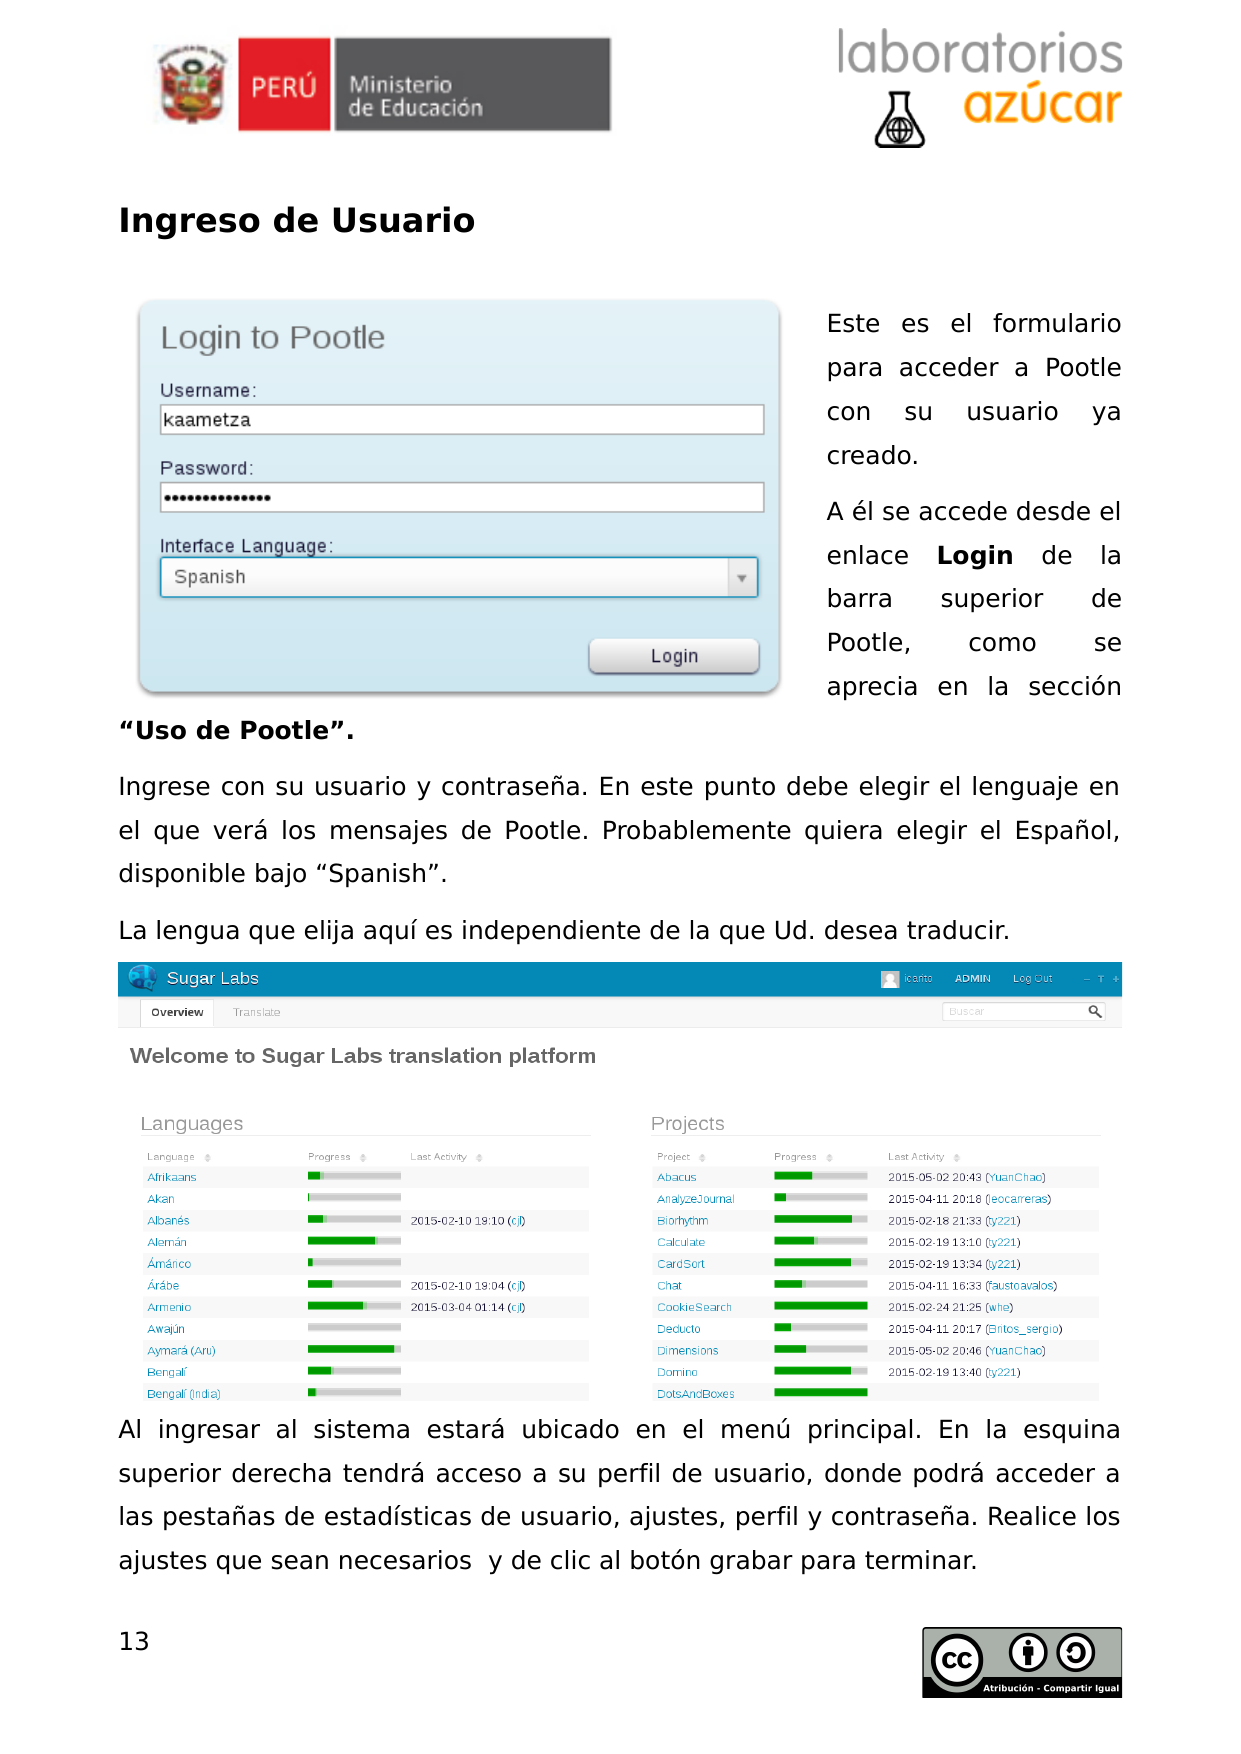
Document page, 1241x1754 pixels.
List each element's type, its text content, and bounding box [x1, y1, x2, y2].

picture [118, 997, 1123, 1401]
text A él se accede desde el enlace Login de la barra superior de Pootle, como se aprecia en la sección “Uso de Pootle”. [118, 497, 1122, 745]
picture [137, 22, 631, 148]
text Ingrese con su usuario y contraseña. En este punto debe elegir el lenguaje en el que verá los mensajes de Pootle. Probablemente quiera elegir el Español, disponible bajo “Spanish”. [118, 772, 1122, 889]
text Al ingresar al sistema estará ubicado en el menú principal. En la esquina superior derecha tendrá acceso a su perfil de usuario, donde podrá acceder a las pestañas de estadísticas de usuario, ajustes, perfil y contraseña. Realice los ajustes que sean necesarios y de clic al botón grabar para terminar. [118, 1401, 1122, 1575]
text La lengua que elija aquí es independiente de la que Ud. desea traducir. [118, 916, 1122, 945]
picture [128, 290, 791, 705]
picture [150, 969, 155, 980]
picture [838, 28, 1123, 148]
picture [922, 1627, 1123, 1698]
picture [133, 979, 143, 988]
text Este es el formulario para acceder a Pootle con su usuario ya creado. [791, 309, 1122, 470]
picture [882, 972, 899, 987]
text [118, 309, 128, 470]
subtitle Ingreso de Usuario [118, 202, 1122, 241]
